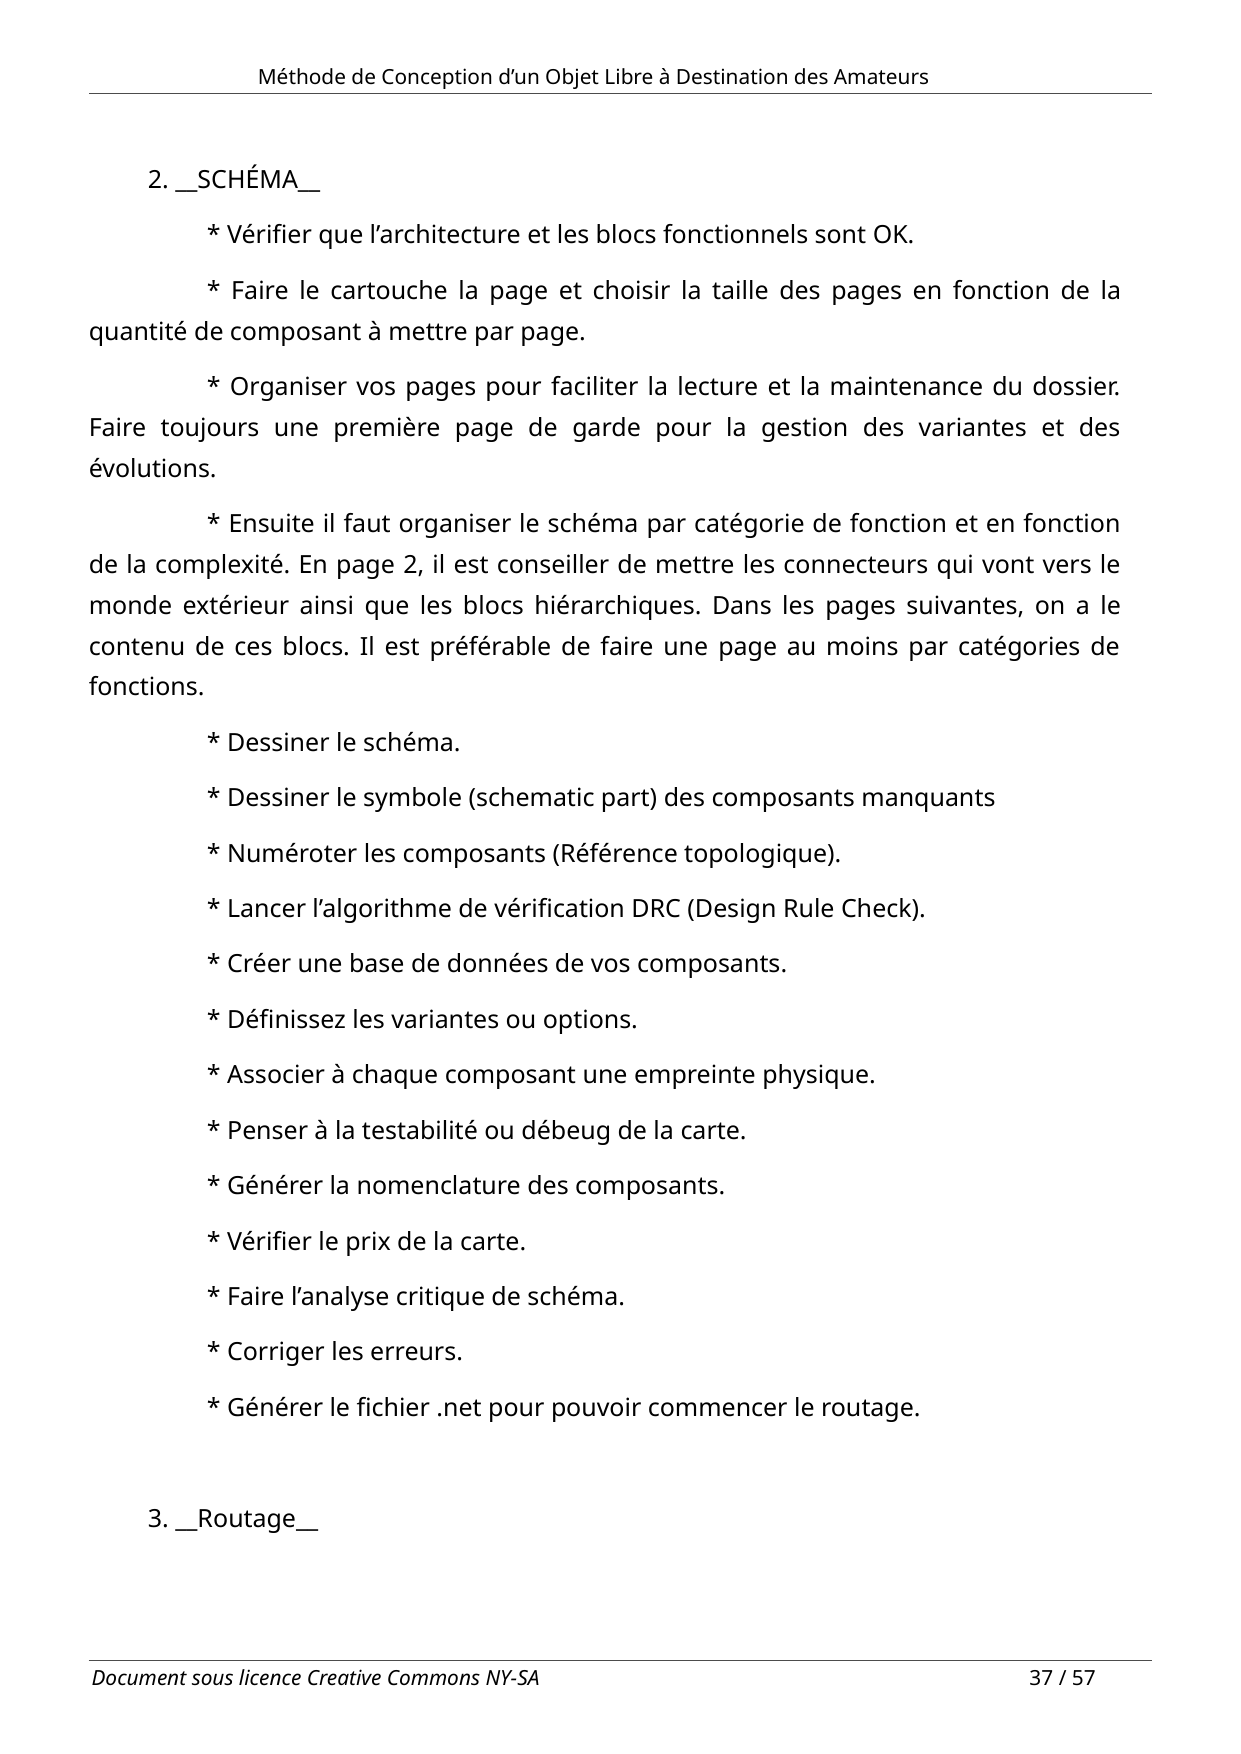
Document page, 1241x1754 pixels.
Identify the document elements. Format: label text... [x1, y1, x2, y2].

text * Créer une base de données de vos composants. [88, 946, 1122, 980]
text * Numéroter les composants (Référence topologique). [88, 835, 1122, 869]
text * Définissez les variantes ou options. [88, 1002, 1122, 1036]
text * Vérifier que l’architecture et les blocs fonctionnels sont OK. [88, 217, 1122, 251]
text * Ensuite il faut organiser le schéma par catégorie de fonction et en fonction de la complexité. En page 2, il est conseiller de mettre les connecteurs qui vont vers le monde extérieur ainsi que les blocs hiérarchiques. Dans les pages suivantes, on a le contenu de ces blocs. Il est préférable de faire une page au moins par catégories de fonctions. [88, 506, 1122, 703]
text * Générer le fichier .net pour pouvoir commencer le routage. [88, 1389, 1122, 1423]
text * Faire le cartouche la page et choisir la taille des pages en fonction de la quantité de composant à mettre par page. [88, 272, 1122, 347]
text * Dessiner le schéma. [88, 724, 1122, 758]
text * Générer la nomenclature des composants. [88, 1168, 1122, 1202]
text * Penser à la testabilité ou débeug de la carte. [88, 1112, 1122, 1146]
text * Associer à chaque composant une empreinte physique. [88, 1057, 1122, 1091]
text 2. __SCHÉMA__ [88, 162, 1122, 196]
text * Organiser vos pages pour faciliter la lecture et la maintenance du dossier. Faire toujours une première page de garde pour la gestion des variantes et des évolutions. [88, 369, 1122, 484]
text * Dessiner le symbole (schematic part) des composants manquants [88, 780, 1122, 814]
text 3. __Routage__ [88, 1500, 1122, 1534]
text * Corriger les erreurs. [88, 1334, 1122, 1368]
text * Lancer l’algorithme de vérification DRC (Design Rule Check). [88, 891, 1122, 925]
text * Faire l’analyse critique de schéma. [88, 1279, 1122, 1313]
text * Vérifier le prix de la carte. [88, 1223, 1122, 1257]
